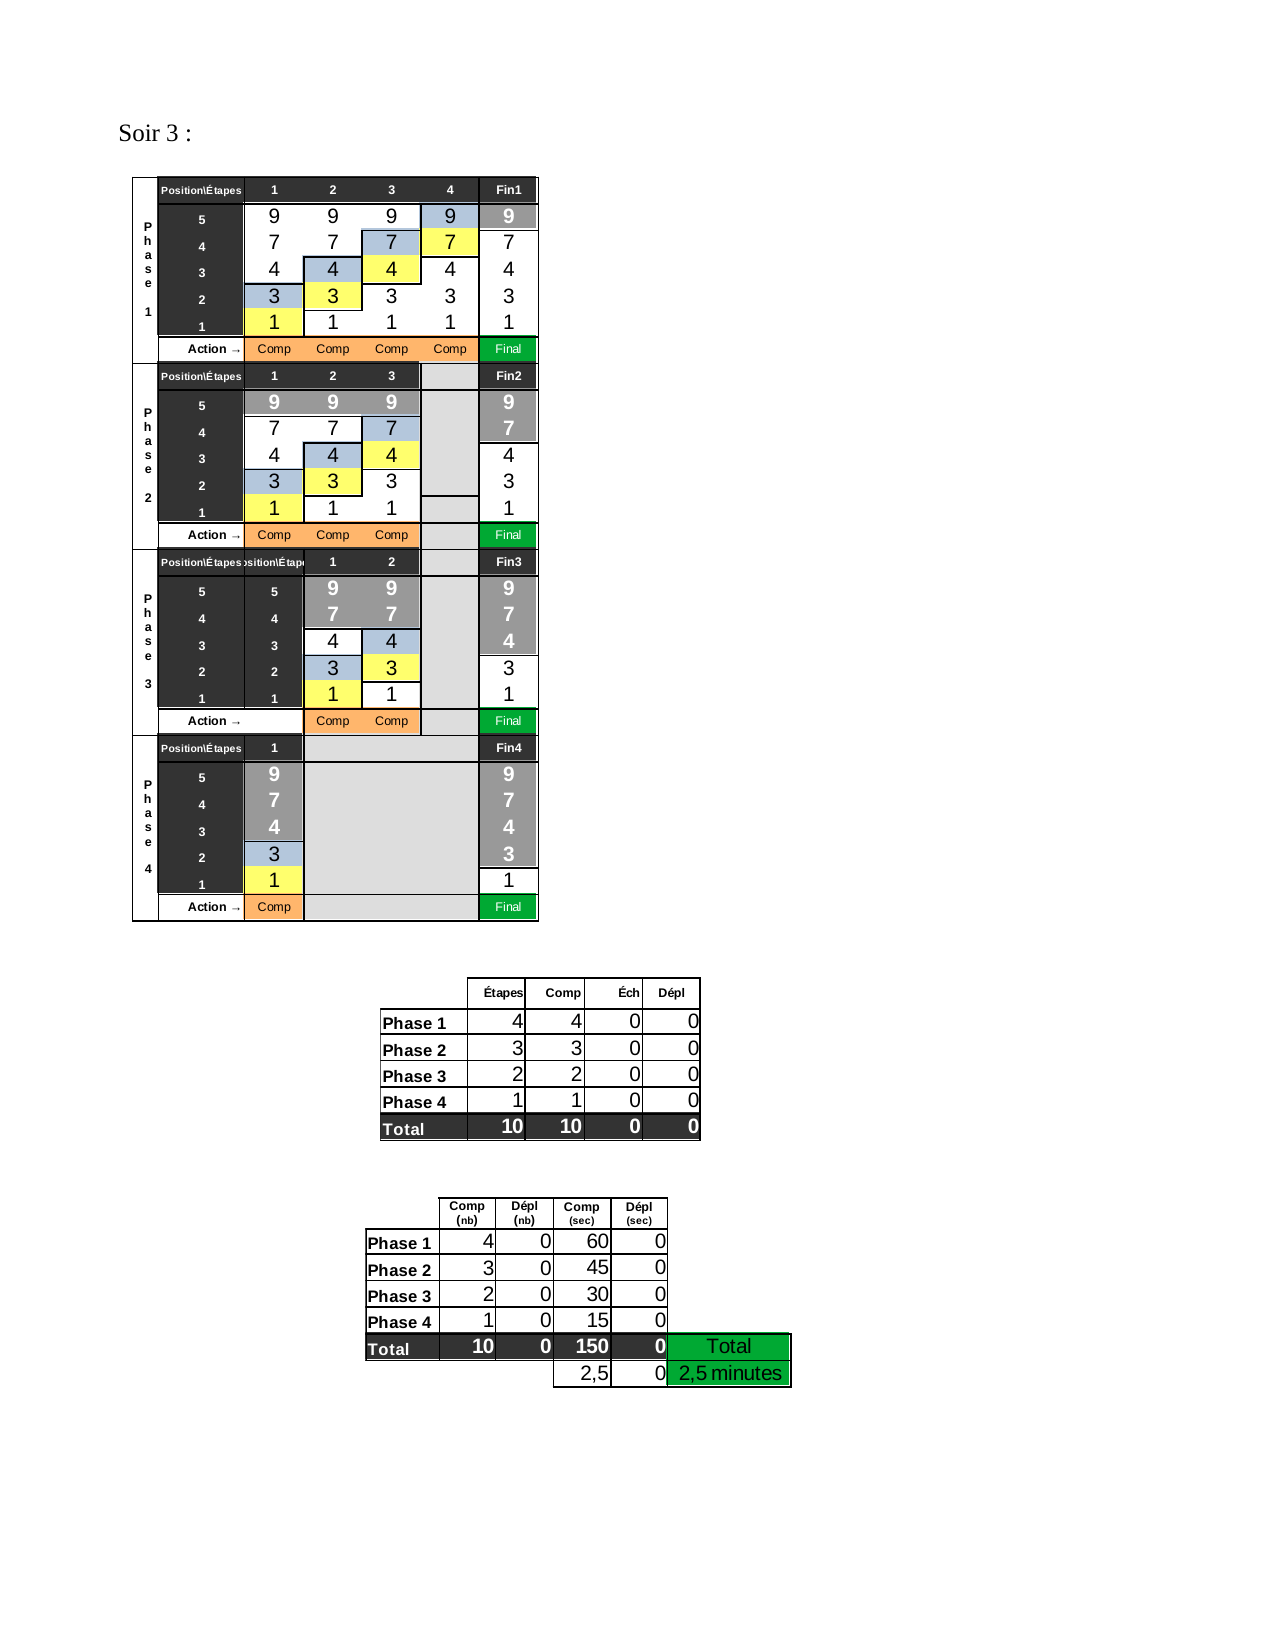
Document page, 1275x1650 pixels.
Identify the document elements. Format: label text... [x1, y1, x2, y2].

text Soir 3 : [118, 118, 1157, 147]
